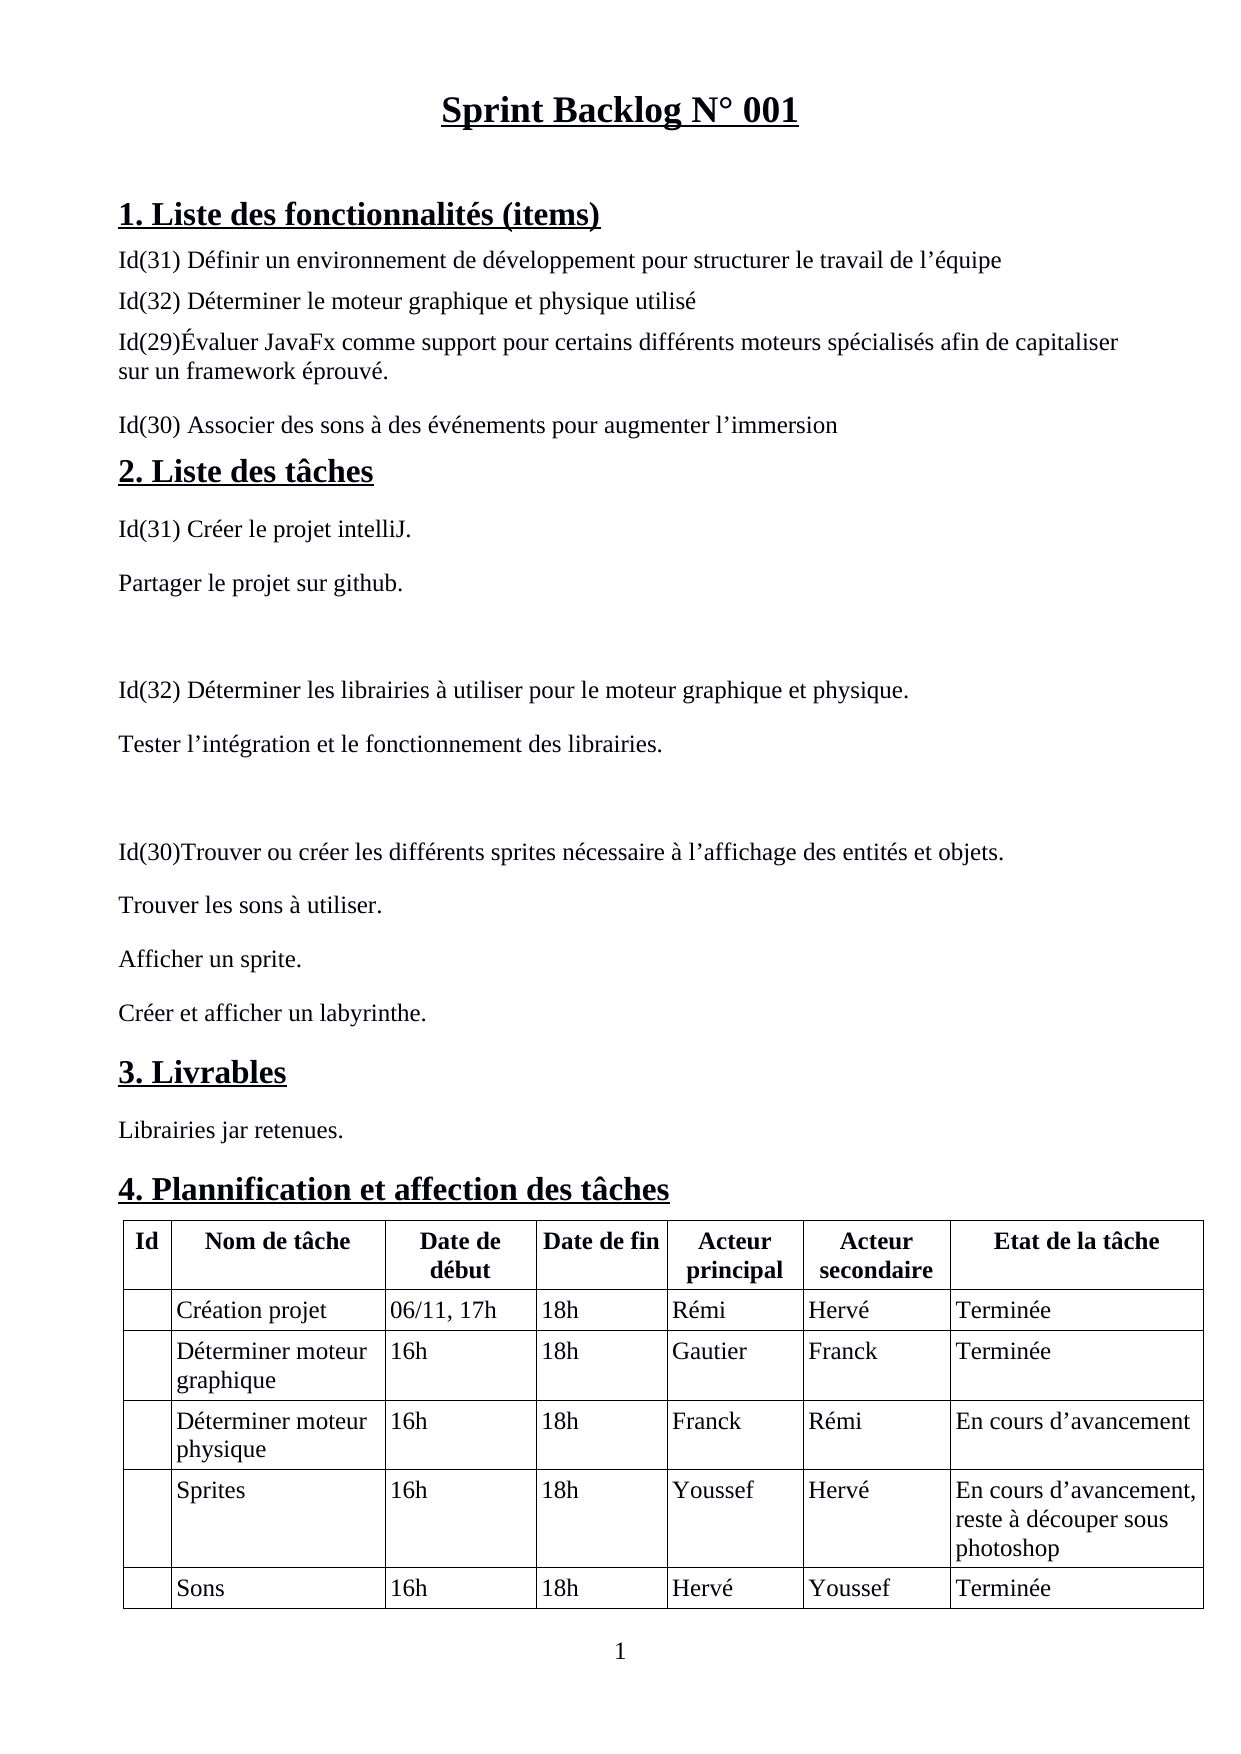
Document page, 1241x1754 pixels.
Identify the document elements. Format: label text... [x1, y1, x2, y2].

table_cell Terminée [951, 1290, 1203, 1330]
table_cell Franck [804, 1331, 950, 1399]
text Trouver les sons à utiliser. [118, 891, 1122, 919]
table_cell Terminée [951, 1331, 1203, 1399]
subtitle Id(31) Définir un environnement de développement pour structurer le travail de l’équipe [118, 245, 1122, 273]
text Id(31) Créer le projet intelliJ. [118, 514, 1122, 543]
subtitle Id(30) Associer des sons à des événements pour augmenter l’immersion [118, 410, 1122, 438]
table_cell 18h [537, 1401, 667, 1469]
text 4. Plannification et affection des tâches [118, 1169, 1122, 1207]
table_cell 16h [386, 1470, 536, 1567]
text Tester l’intégration et le fonctionnement des librairies. [118, 729, 1122, 758]
table_cell Terminée [951, 1568, 1203, 1608]
table_cell Hervé [804, 1470, 950, 1567]
table_cell Rémi [804, 1401, 950, 1469]
table_cell Franck [668, 1401, 803, 1469]
subtitle Id(32) Déterminer le moteur graphique et physique utilisé [118, 286, 1122, 315]
table_cell 18h [537, 1290, 667, 1330]
table_cell Déterminer moteur graphique [172, 1331, 385, 1399]
subtitle 1. Liste des fonctionnalités (items) [118, 194, 1122, 232]
table_header Etat de la tâche [951, 1221, 1203, 1289]
table_cell [124, 1401, 171, 1469]
table_cell [124, 1331, 171, 1399]
table_header Date de début [386, 1221, 536, 1289]
table_cell [124, 1290, 171, 1330]
table_cell 16h [386, 1568, 536, 1608]
table_cell En cours d’avancement [951, 1401, 1203, 1469]
table_cell Création projet [172, 1290, 385, 1330]
table_cell Rémi [668, 1290, 803, 1330]
table_header Nom de tâche [172, 1221, 385, 1289]
table_cell 16h [386, 1401, 536, 1469]
table_header Date de fin [537, 1221, 667, 1289]
table_cell Youssef [668, 1470, 803, 1567]
table_cell Déterminer moteur physique [172, 1401, 385, 1469]
table_cell Sprites [172, 1470, 385, 1567]
text Partager le projet sur github. [118, 568, 1122, 597]
text 3. Livrables [118, 1052, 1122, 1090]
table_cell Youssef [804, 1568, 950, 1608]
table_header Id [124, 1221, 171, 1289]
table_cell En cours d’avancement, reste à découper sous photoshop [951, 1470, 1203, 1567]
table_cell Gautier [668, 1331, 803, 1399]
table_header Acteur secondaire [804, 1221, 950, 1289]
table_cell [124, 1470, 171, 1567]
table_cell Sons [172, 1568, 385, 1608]
text Id(30)Trouver ou créer les différents sprites nécessaire à l’affichage des entités et objets. [118, 837, 1122, 866]
table_cell 06/11, 17h [386, 1290, 536, 1330]
text Id(32) Déterminer les librairies à utiliser pour le moteur graphique et physique. [118, 676, 1122, 704]
text Créer et afficher un labyrinthe. [118, 998, 1122, 1027]
table_header Acteur principal [668, 1221, 803, 1289]
text 2. Liste des tâches [118, 451, 1122, 489]
table_cell Hervé [804, 1290, 950, 1330]
table_cell 18h [537, 1331, 667, 1399]
table_cell 16h [386, 1331, 536, 1399]
text Afficher un sprite. [118, 944, 1122, 973]
text Id(29)Évaluer JavaFx comme support pour certains différents moteurs spécialisés afin de capitaliser sur un framework éprouvé. [118, 327, 1122, 385]
text Librairies jar retenues. [118, 1115, 1122, 1144]
subtitle Sprint Backlog N° 001 [118, 87, 1122, 131]
table_cell 18h [537, 1470, 667, 1567]
table_cell 18h [537, 1568, 667, 1608]
table_cell [124, 1568, 171, 1608]
table_cell Hervé [668, 1568, 803, 1608]
